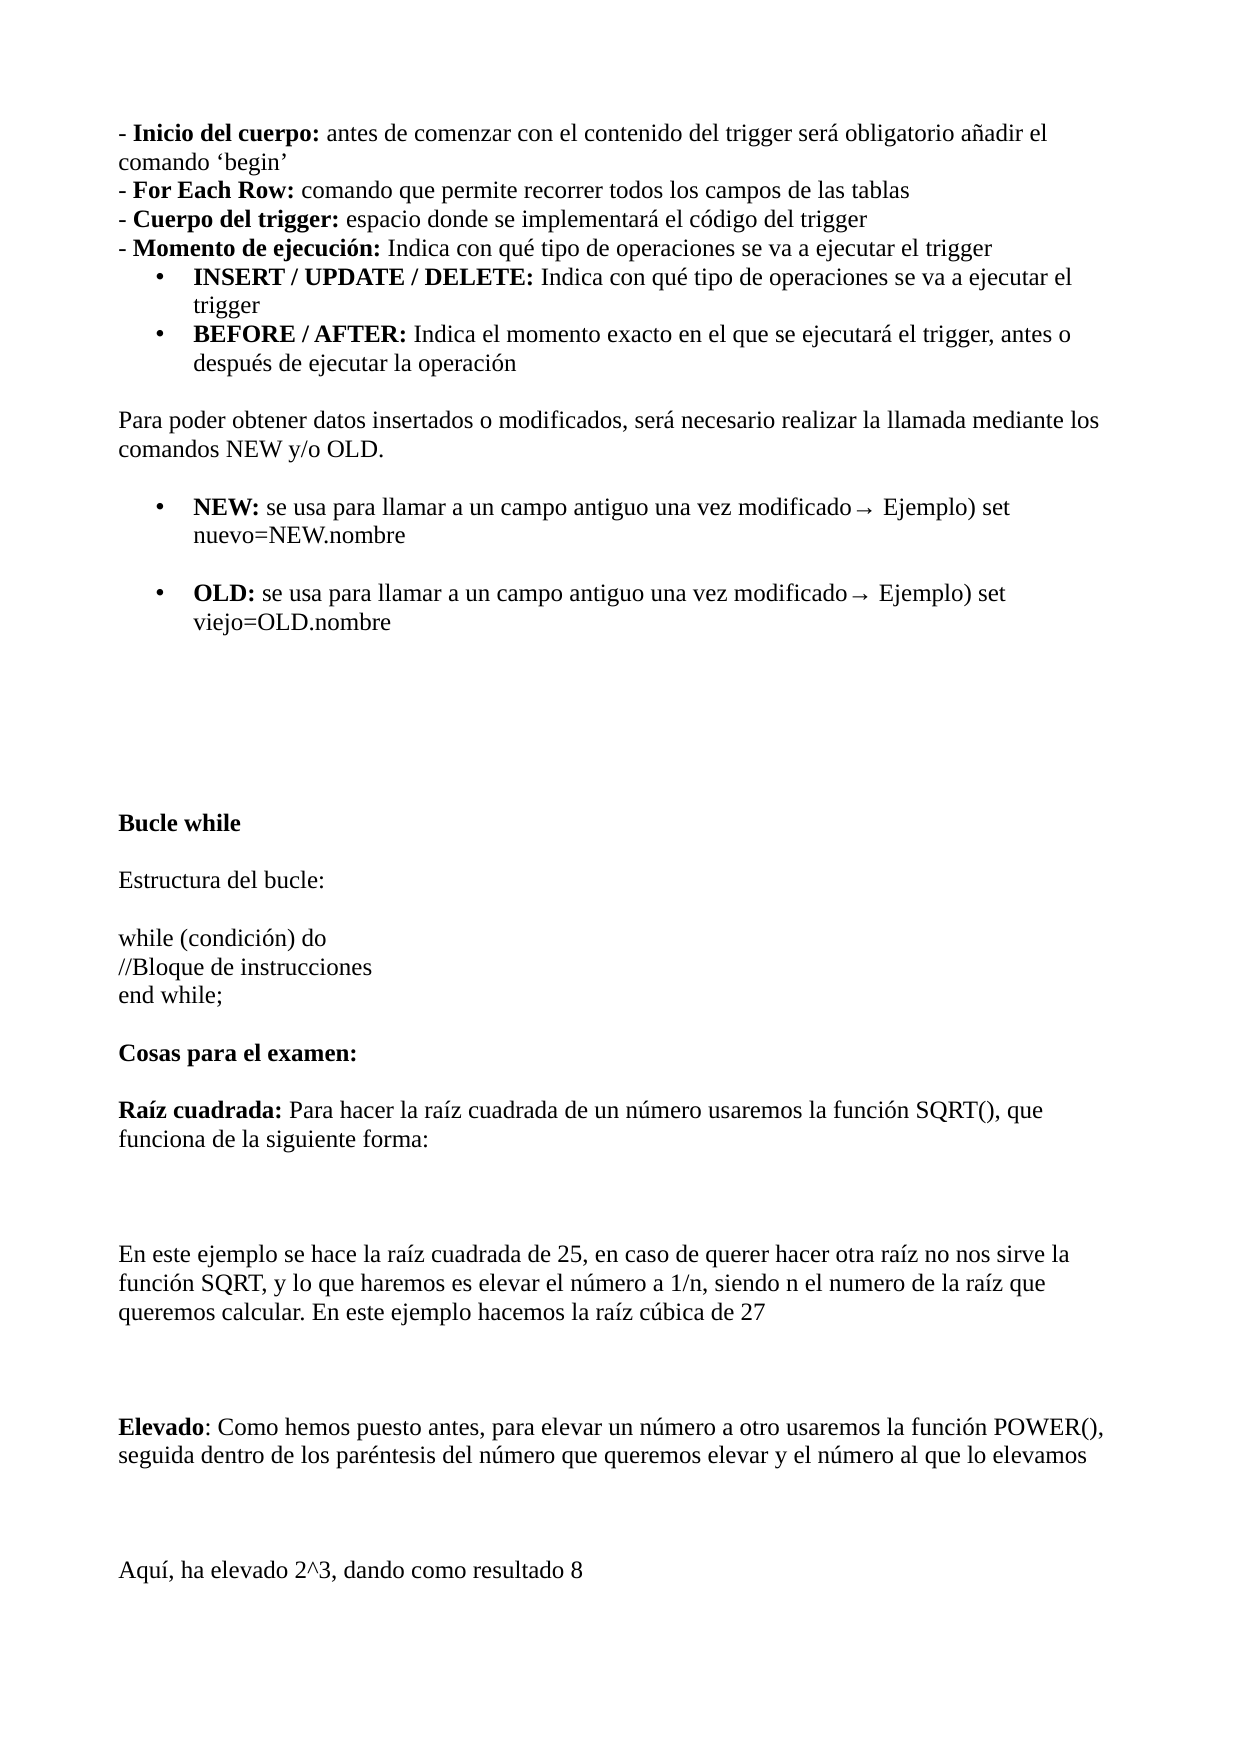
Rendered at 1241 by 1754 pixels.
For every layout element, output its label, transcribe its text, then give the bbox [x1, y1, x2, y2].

text En este ejemplo se hace la raíz cuadrada de 25, en caso de querer hacer otra raíz no nos sirve la función SQRT, y lo que haremos es elevar el número a 1/n, siendo n el numero de la raíz que queremos calcular. En este ejemplo hacemos la raíz cúbica de 27 [118, 1239, 1122, 1326]
text - For Each Row: comando que permite recorrer todos los campos de las tablas [118, 176, 1122, 204]
text Bucle while [118, 808, 1122, 837]
list INSERT / UPDATE / DELETE: Indica con qué tipo de operaciones se va a ejecutar el trigger [156, 262, 1122, 319]
text - Inicio del cuerpo: antes de comenzar con el contenido del trigger será obligatorio añadir el comando ‘begin’ [118, 118, 1122, 176]
list OLD: se usa para llamar a un campo antiguo una vez modificado→ Ejemplo) set viejo=OLD.nombre [156, 578, 1122, 636]
text Estructura del bucle: [118, 866, 1122, 894]
list BEFORE / AFTER: Indica el momento exacto en el que se ejecutará el trigger, antes o después de ejecutar la operación [156, 319, 1122, 377]
text end while; [118, 981, 1122, 1009]
text while (condición) do [118, 923, 1122, 952]
text Para poder obtener datos insertados o modificados, será necesario realizar la llamada mediante los comandos NEW y/o OLD. [118, 406, 1122, 463]
text - Momento de ejecución: Indica con qué tipo de operaciones se va a ejecutar el trigger [118, 233, 1122, 262]
text Raíz cuadrada: Para hacer la raíz cuadrada de un número usaremos la función SQRT(), que funciona de la siguiente forma: [118, 1096, 1122, 1153]
text //Bloque de instrucciones [118, 952, 1122, 981]
text Aquí, ha elevado 2^3, dando como resultado 8 [118, 1556, 1122, 1584]
list NEW: se usa para llamar a un campo antiguo una vez modificado→ Ejemplo) set nuevo=NEW.nombre [156, 492, 1122, 549]
text Cosas para el examen: [118, 1038, 1122, 1067]
text - Cuerpo del trigger: espacio donde se implementará el código del trigger [118, 204, 1122, 233]
text Elevado: Como hemos puesto antes, para elevar un número a otro usaremos la función POWER(), seguida dentro de los paréntesis del número que queremos elevar y el número al que lo elevamos [118, 1412, 1122, 1469]
